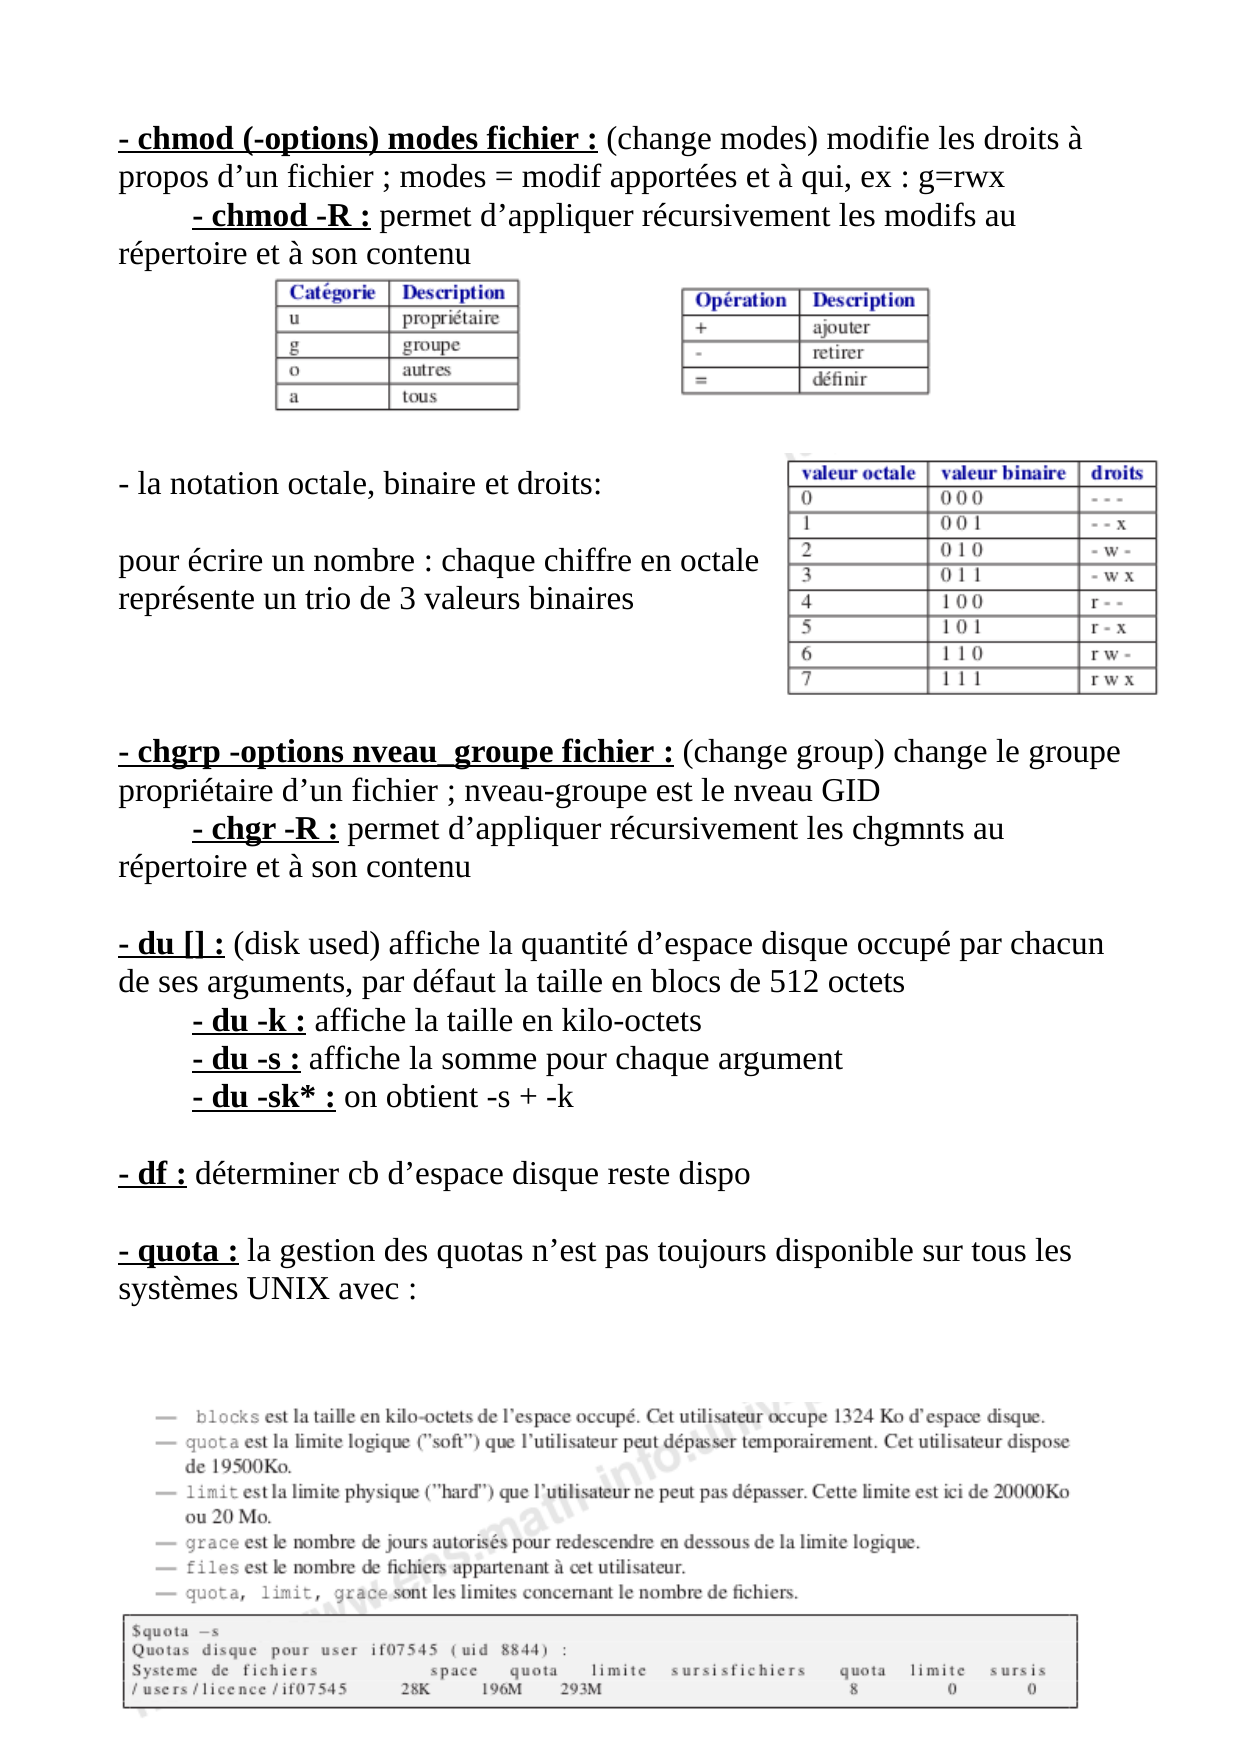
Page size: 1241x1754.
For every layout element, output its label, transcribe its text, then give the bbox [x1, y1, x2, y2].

picture [669, 280, 940, 408]
text pour écrire un nombre : chaque chiffre en octale représente un trio de 3 valeurs binaires [118, 540, 783, 616]
text - df : déterminer cb d’espace disque reste dispo [118, 1153, 1122, 1191]
text - du -s : affiche la somme pour chaque argument [118, 1038, 1122, 1076]
text - chgr -R : permet d’appliquer récursivement les chgmnts au répertoire et à son contenu [118, 808, 1122, 885]
picture [267, 271, 530, 420]
text - chmod (-options) modes fichier : (change modes) modifie les droits à propos d’un fichier ; modes = modif apportées et à qui, ex : g=rwx [118, 118, 1122, 195]
picture [783, 453, 1173, 706]
text - chmod -R : permet d’appliquer récursivement les modifs au répertoire et à son contenu [118, 195, 1122, 271]
text - la notation octale, binaire et droits: [118, 463, 783, 501]
text - chgrp -options nveau_groupe fichier : (change group) change le groupe propriétaire d’un fichier ; nveau-groupe est le nveau GID [118, 731, 1122, 808]
text - du -k : affiche la taille en kilo-octets [118, 1000, 1122, 1038]
picture [106, 1402, 1097, 1726]
text - quota : la gestion des quotas n’est pas toujours disponible sur tous les systèmes UNIX avec : [118, 1230, 1122, 1306]
text - du -sk* : on obtient -s + -k [118, 1076, 1122, 1115]
text - du [] : (disk used) affiche la quantité d’espace disque occupé par chacun de ses arguments, par défaut la taille en blocs de 512 octets [118, 923, 1122, 1000]
